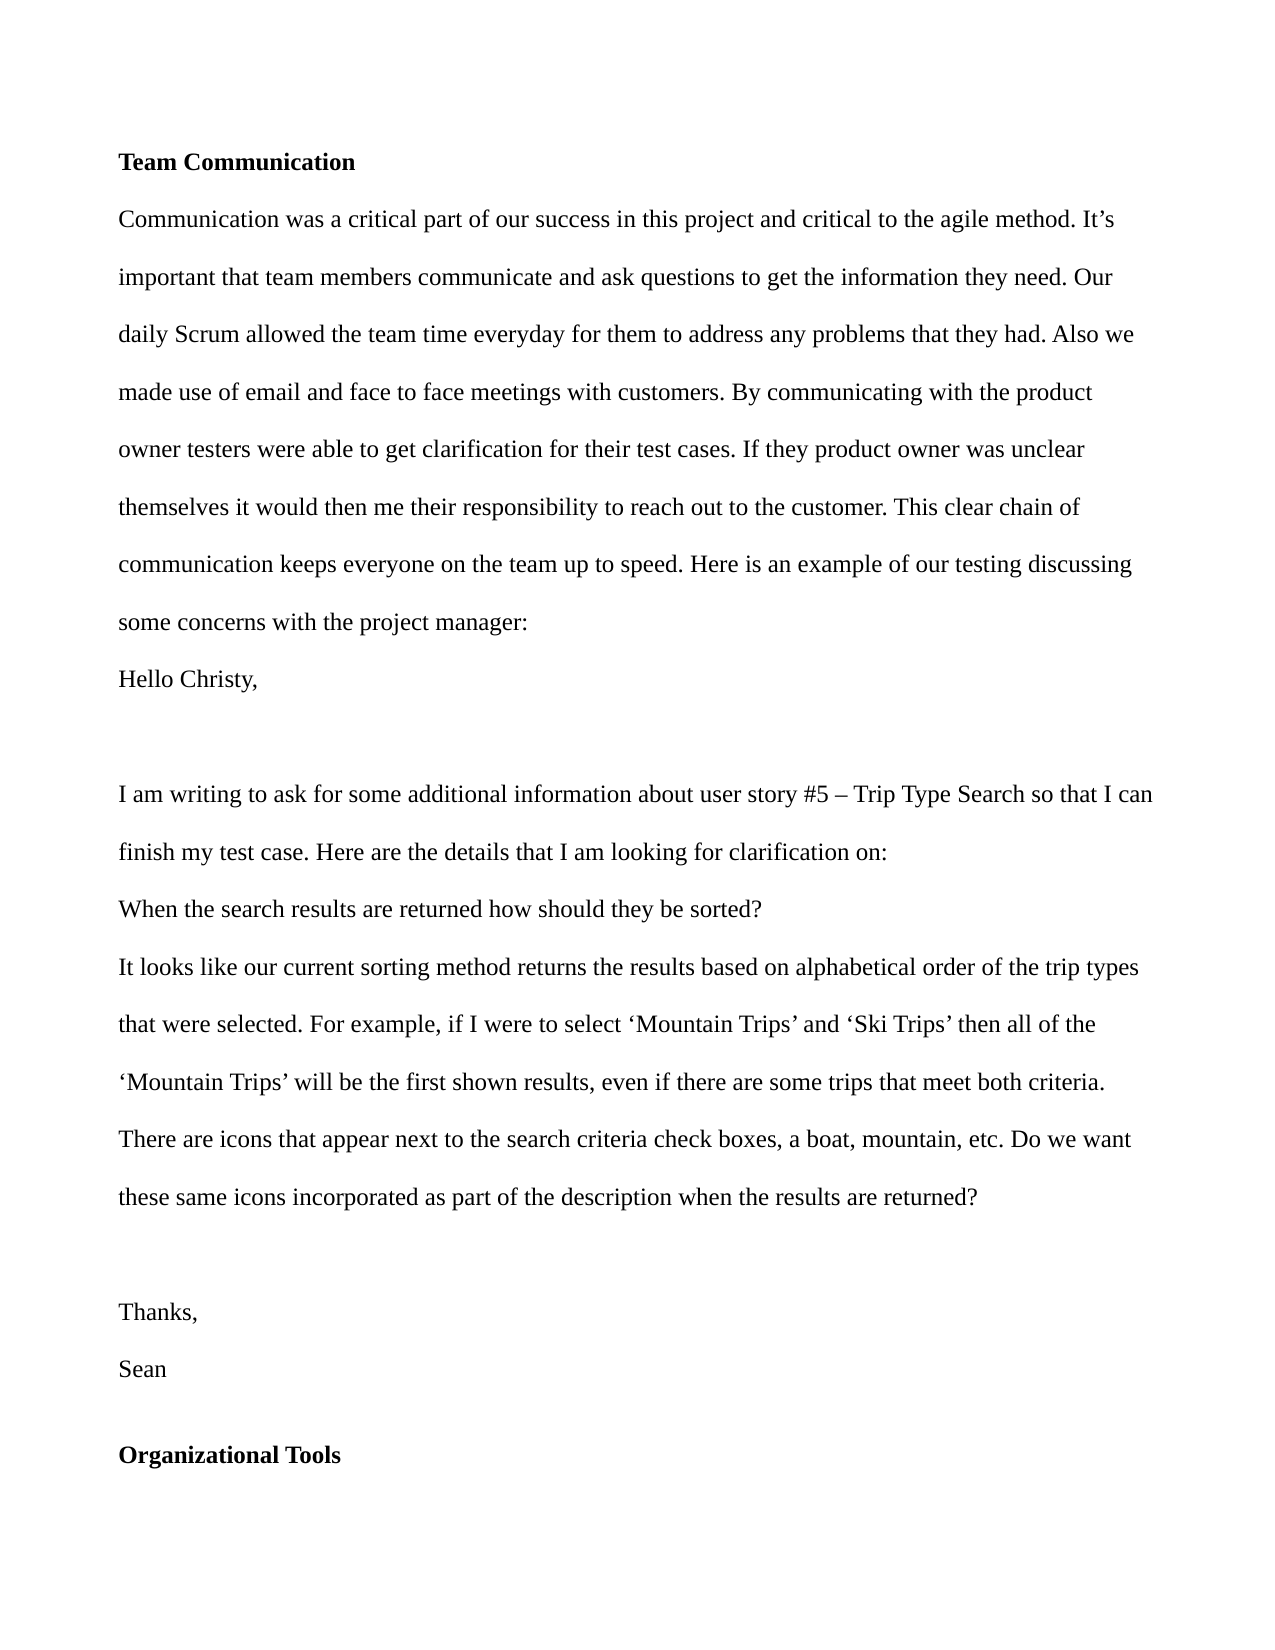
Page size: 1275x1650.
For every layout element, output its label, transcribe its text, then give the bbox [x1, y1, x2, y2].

text Communication was a critical part of our success in this project and critical to the agile method. It’s important that team members communicate and ask questions to get the information they need. Our daily Scrum allowed the team time everyday for them to address any problems that they had. Also we made use of email and face to face meetings with customers. By communicating with the product owner testers were able to get clarification for their test cases. If they product owner was unclear themselves it would then me their responsibility to reach out to the customer. This clear chain of communication keeps everyone on the team up to speed. Here is an example of our testing discussing some concerns with the project manager: [118, 204, 1157, 636]
text I am writing to ask for some additional information about user story #5 – Trip Type Search so that I can finish my test case. Here are the details that I am looking for clarification on: [118, 779, 1157, 866]
text Hello Christy, [118, 664, 1157, 693]
text Sean [118, 1354, 1157, 1383]
text Thanks, [118, 1297, 1157, 1326]
text Team Communication [118, 147, 1157, 176]
text When the search results are returned how should they be sorted? [118, 894, 1157, 923]
text There are icons that appear next to the search criteria check boxes, a boat, mountain, etc. Do we want these same icons incorporated as part of the description when the results are returned? [118, 1124, 1157, 1211]
text It looks like our current sorting method returns the results based on alphabetical order of the trip types that were selected. For example, if I were to select ‘Mountain Trips’ and ‘Ski Trips’ then all of the ‘Mountain Trips’ will be the first shown results, even if there are some trips that meet both criteria. [118, 952, 1157, 1096]
text Organizational Tools [118, 1441, 1157, 1469]
